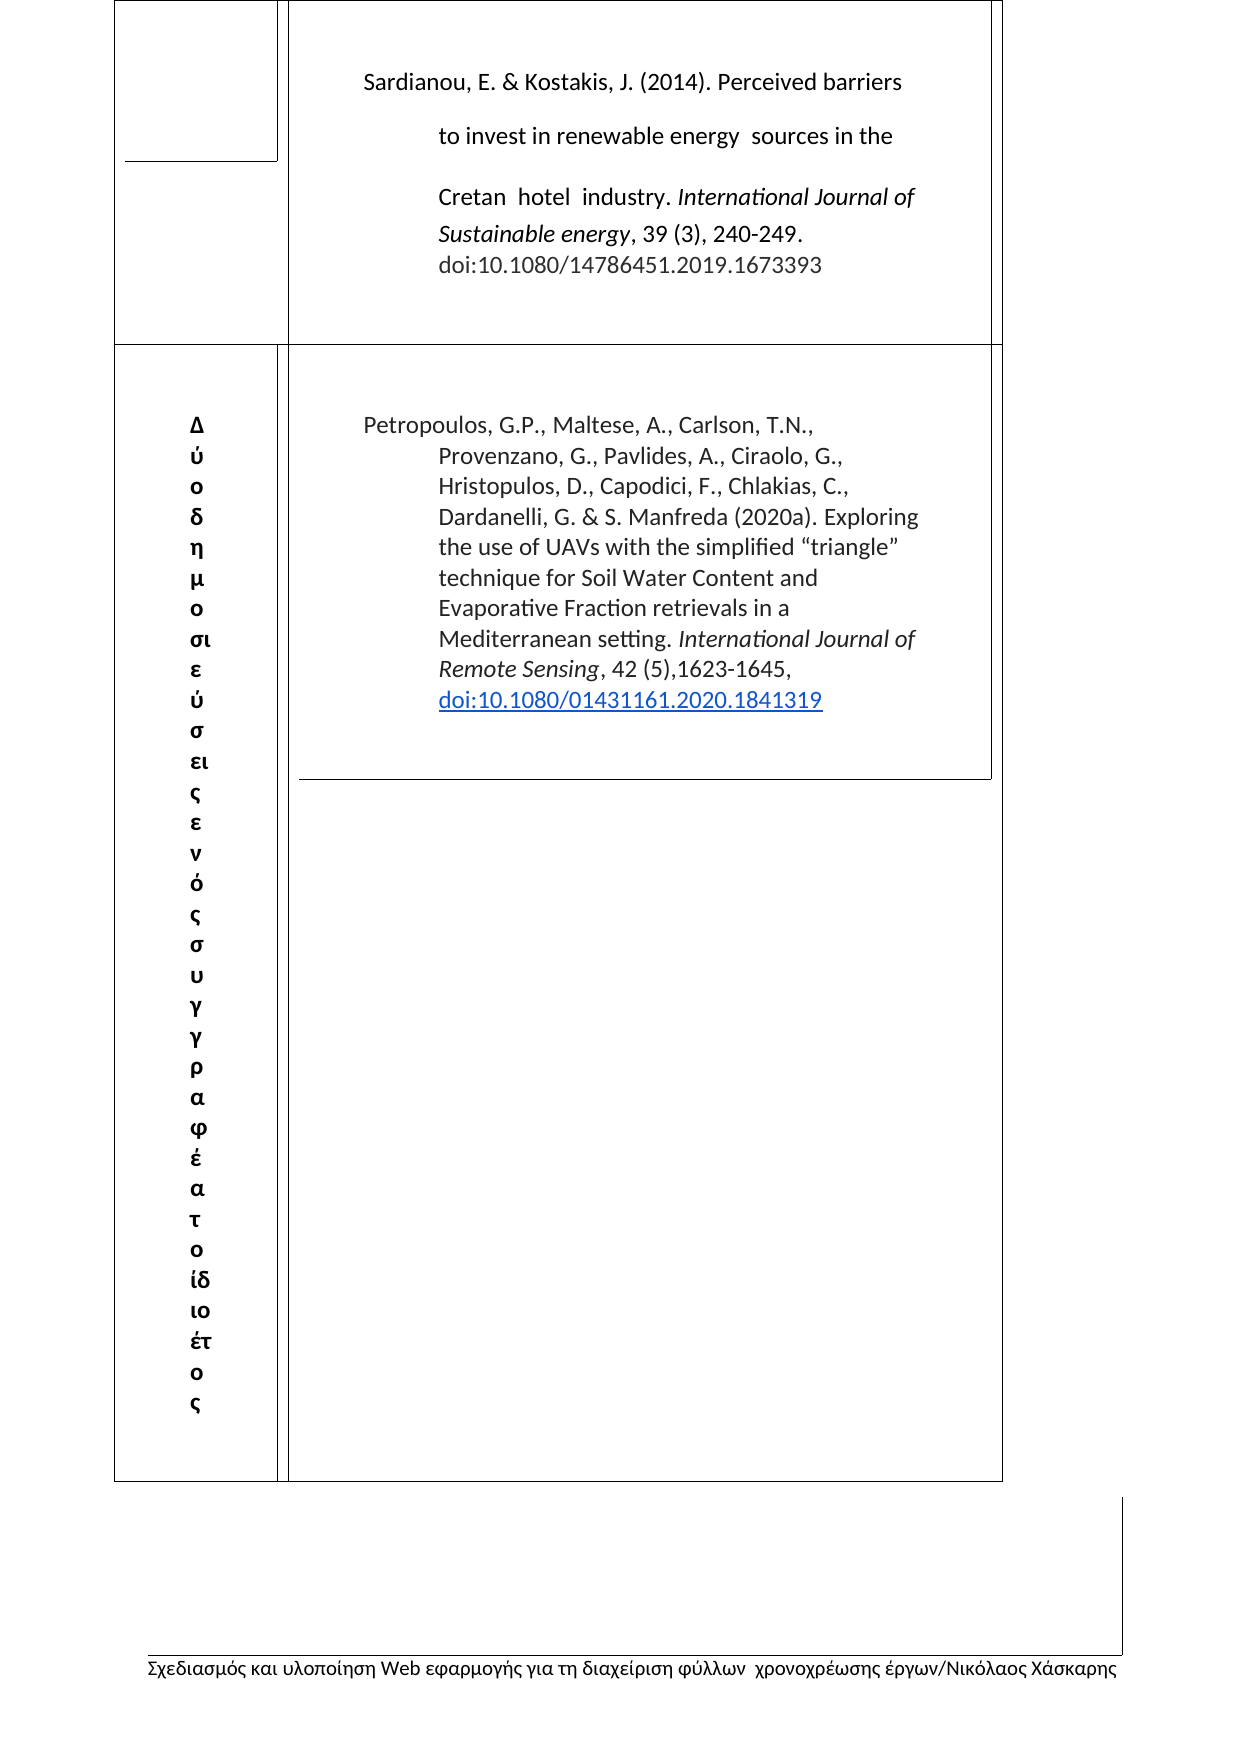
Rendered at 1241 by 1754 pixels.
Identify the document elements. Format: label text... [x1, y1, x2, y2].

table_cell [115, 1, 288, 344]
table_cell [278, 345, 288, 1481]
table_cell Petropoulos, G.P., Maltese, A., Carlson, T.N., Provenzano, G., Pavlides, A., Ciraolo, G., Hristopulos, D., Capodici, F., Chlakias, C., Dardanelli, G. & S. Manfreda (2020a). Exploring the use of UAVs with the simplified “triangle” technique for Soil Water Content and Evaporative Fraction retrievals in a Mediterranean setting. International Journal of Remote Sensing, 42 (5),1623-1645, doi:10.1080/01431161.2020.1841319 [289, 345, 1002, 1481]
table_cell Sardianou, Ε. & Kostakis, J. (2014). Perceived barriers to invest in renewable energy sources in the Cretan hotel industry. International Journal of Sustainable energy, 39 (3), 240-249. doi:10.1080/14786451.2019.1673393 [289, 1, 991, 344]
table_cell Δύο δημοσιεύσεις ενός συγγραφέα το ίδιο έτος [115, 345, 277, 1481]
